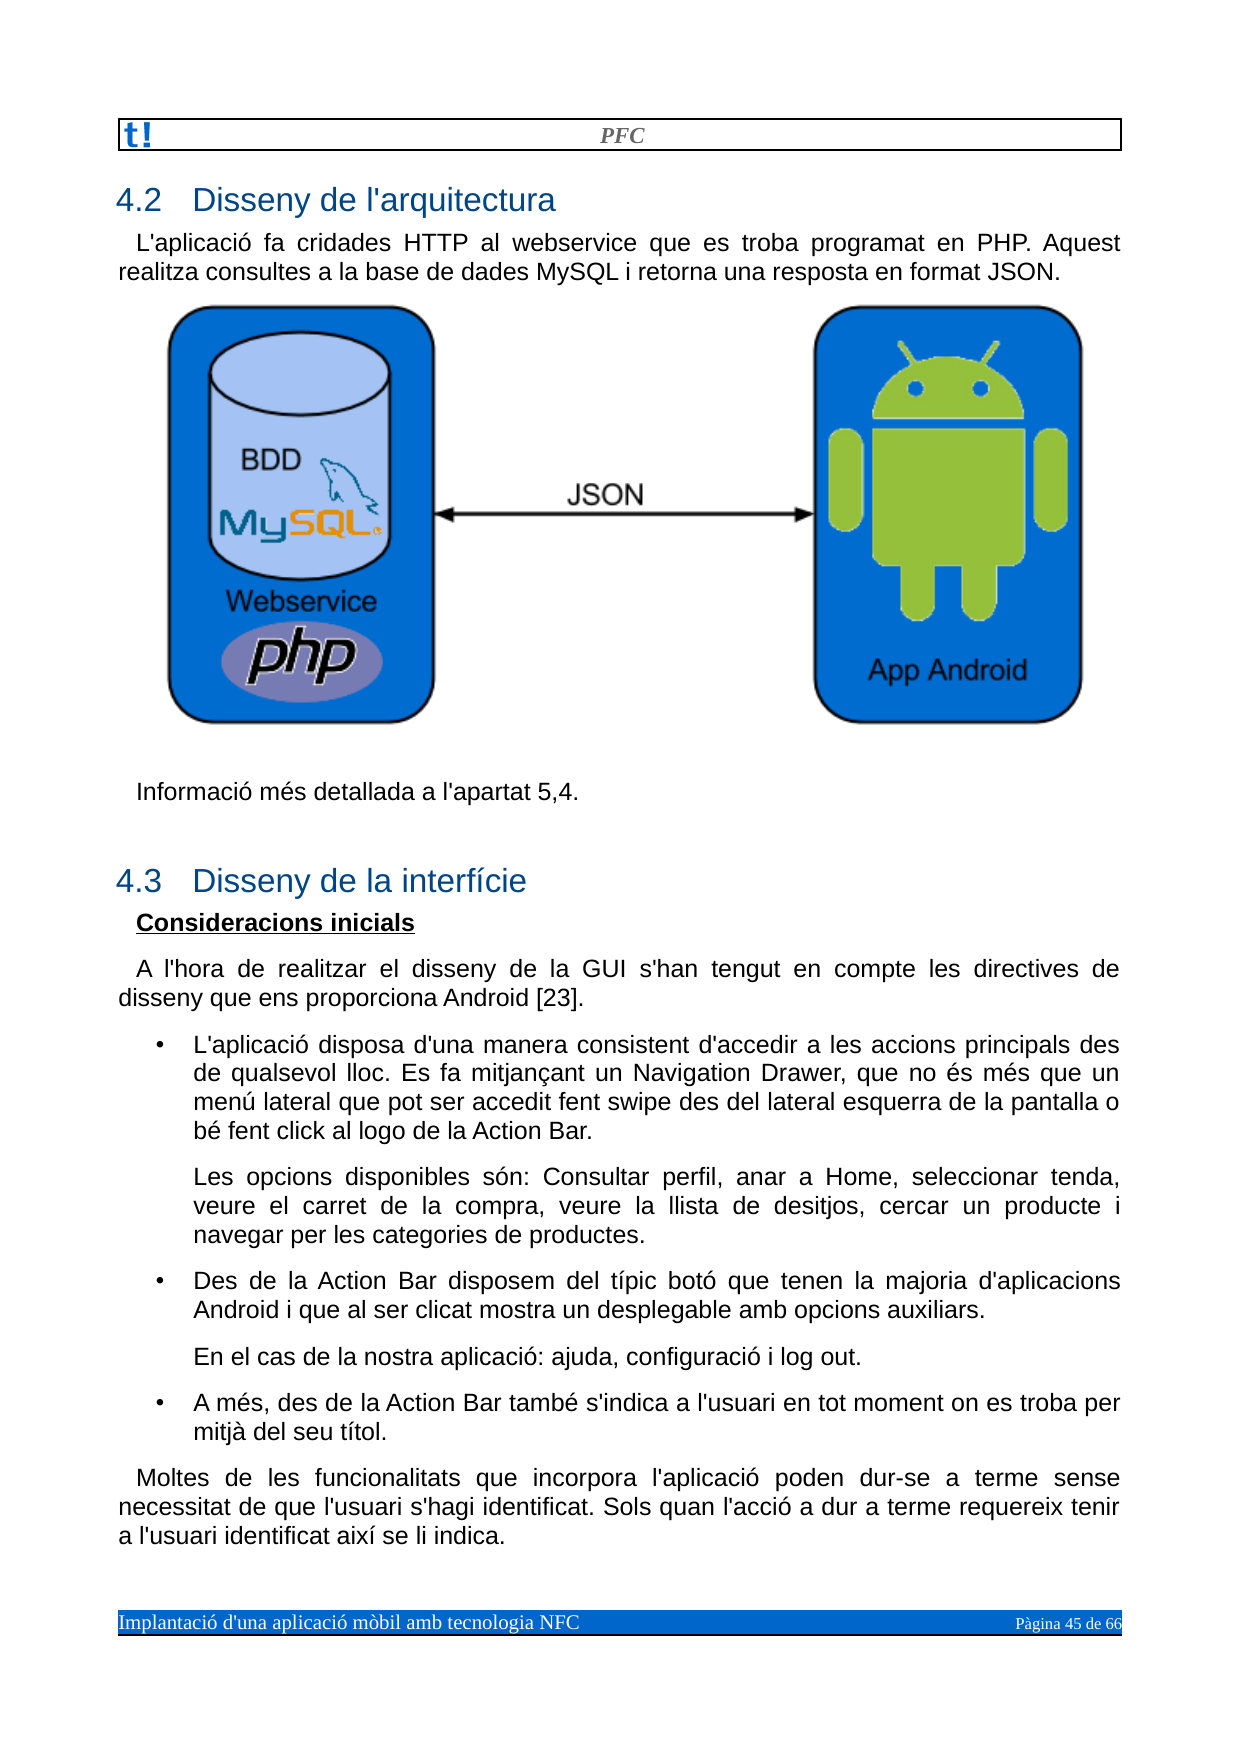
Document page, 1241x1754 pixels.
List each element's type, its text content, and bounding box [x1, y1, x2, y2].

picture [136, 294, 1104, 731]
text Moltes de les funcionalitats que incorpora l'aplicació poden dur-se a terme sense necessitat de que l'usuari s'hagi identificat. Sols quan l'acció a dur a terme requereix tenir a l'usuari identificat així se li indica. [118, 1463, 1122, 1550]
subtitle Disseny de la interfície [106, 861, 1122, 899]
text A l'hora de realitzar el disseny de la GUI s'han tengut en compte les directives de disseny que ens proporciona Android [23]. [118, 954, 1122, 1012]
picture [123, 121, 151, 148]
text L'aplicació fa cridades HTTP al webservice que es troba programat en PHP. Aquest realitza consultes a la base de dades MySQL i retorna una resposta en format JSON. [118, 228, 1122, 285]
subtitle Disseny de l'arquitectura [106, 181, 1122, 219]
list Les opcions disponibles són: Consultar perfil, anar a Home, seleccionar tenda, veure el carret de la compra, veure la llista de desitjos, cercar un producte i navegar per les categories de productes. [156, 1162, 1122, 1249]
list Des de la Action Bar disposem del típic botó que tenen la majoria d'aplicacions Android i que al ser clicat mostra un desplegable amb opcions auxiliars. [156, 1266, 1122, 1324]
list L'aplicació disposa d'una manera consistent d'accedir a les accions principals des de qualsevol lloc. Es fa mitjançant un Navigation Drawer, que no és més que un menú lateral que pot ser accedit fent swipe des del lateral esquerra de la pantalla o bé fent click al logo de la Action Bar. [156, 1029, 1122, 1145]
list En el cas de la nostra aplicació: ajuda, configuració i log out. [156, 1342, 1122, 1370]
text Informació més detallada a l'apartat 5,4. [118, 777, 1122, 805]
text Consideracions inicials [118, 908, 1122, 937]
list A més, des de la Action Bar també s'indica a l'usuari en tot moment on es troba per mitjà del seu títol. [156, 1388, 1122, 1446]
